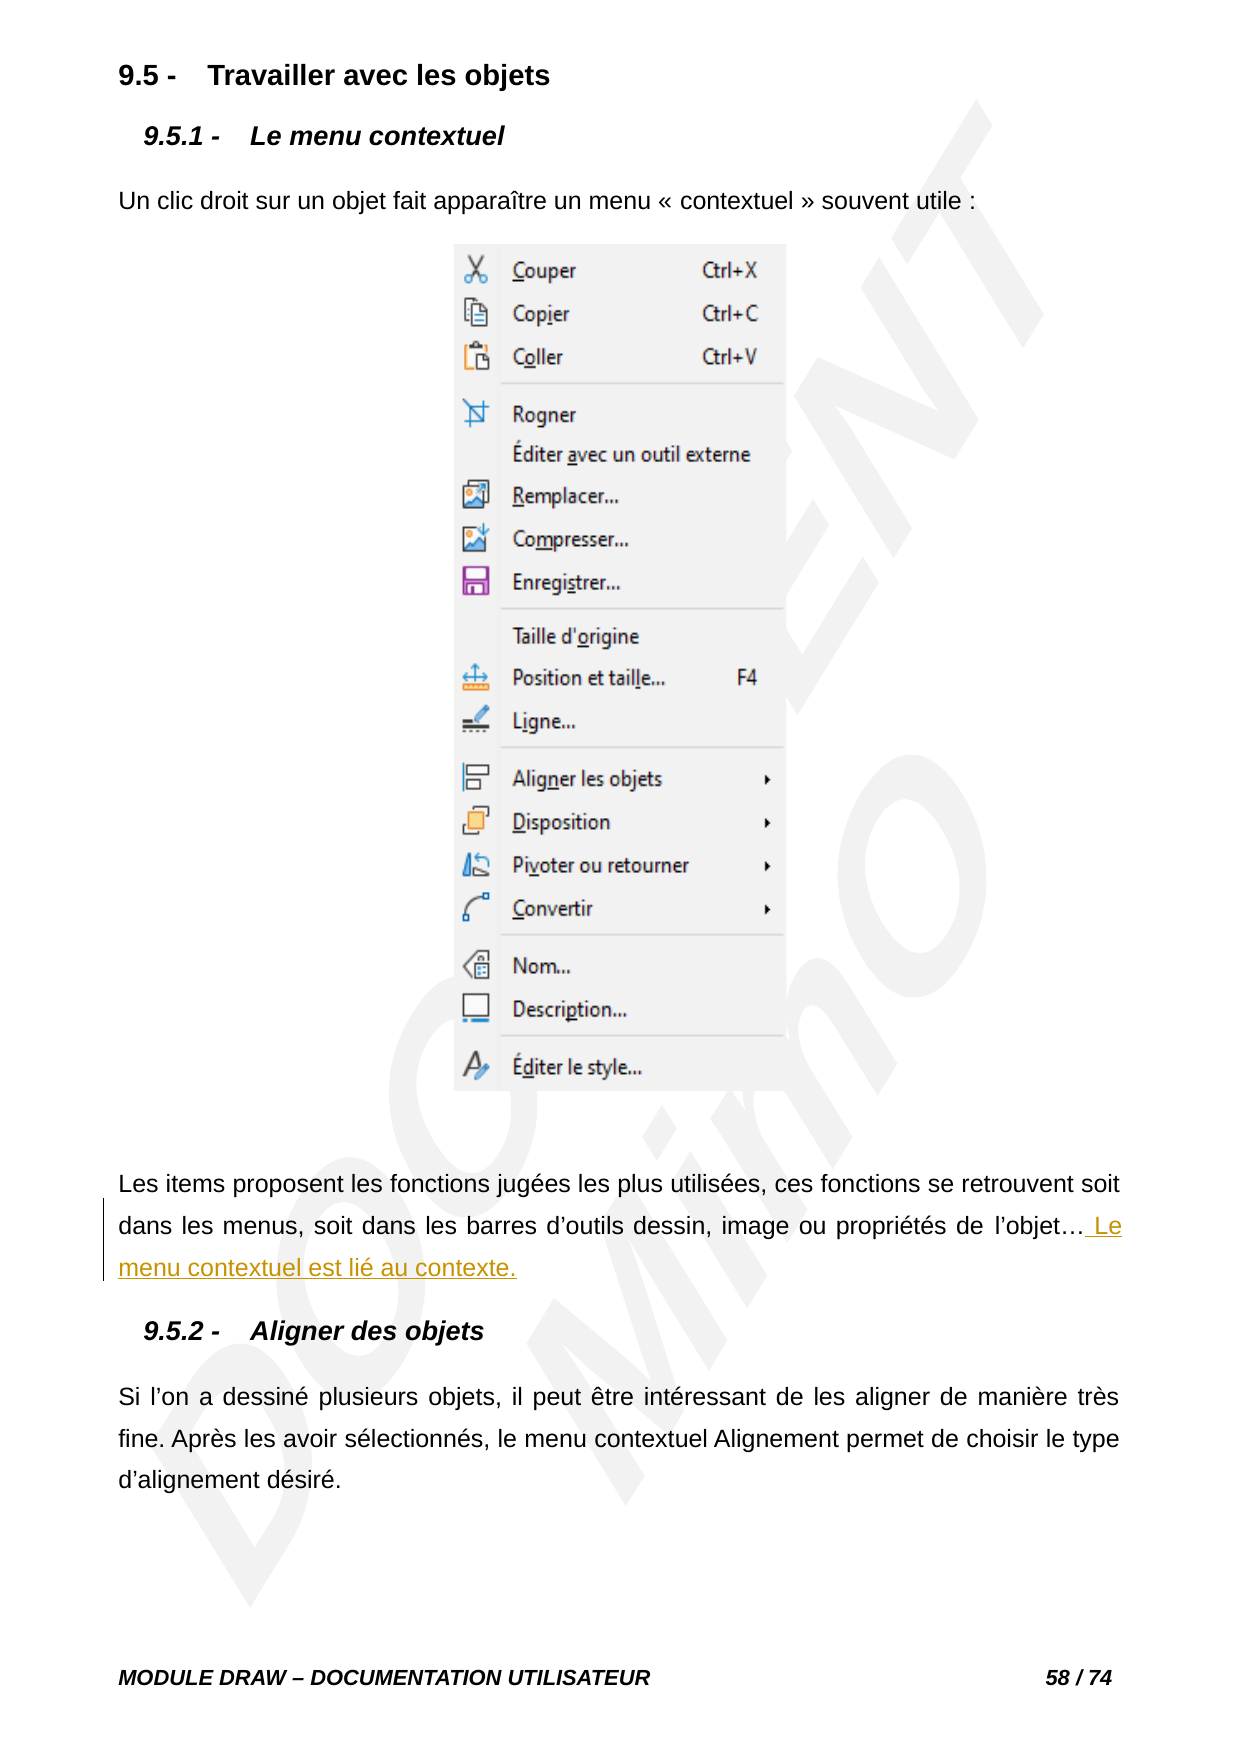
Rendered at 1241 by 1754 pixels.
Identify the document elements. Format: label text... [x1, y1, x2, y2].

text Les items proposent les fonctions jugées les plus utilisées, ces fonctions se retrouvent soit dans les menus, soit dans les barres d’outils dessin, image ou propriétés de l’objet… Le menu contextuel est lié au contexte. [118, 1169, 1122, 1281]
text Un clic droit sur un objet fait apparaître un menu « contextuel » souvent utile : [118, 187, 1122, 215]
picture [453, 244, 787, 1091]
text Si l’on a dessiné plusieurs objets, il peut être intéressant de les aligner de manière très fine. Après les avoir sélectionnés, le menu contextuel Alignement permet de choisir le type d’alignement désiré. [118, 1382, 1122, 1494]
subtitle Travailler avec les objets [118, 59, 1122, 92]
subtitle Aligner des objets [143, 1316, 1122, 1346]
subtitle Le menu contextuel [143, 121, 1122, 151]
